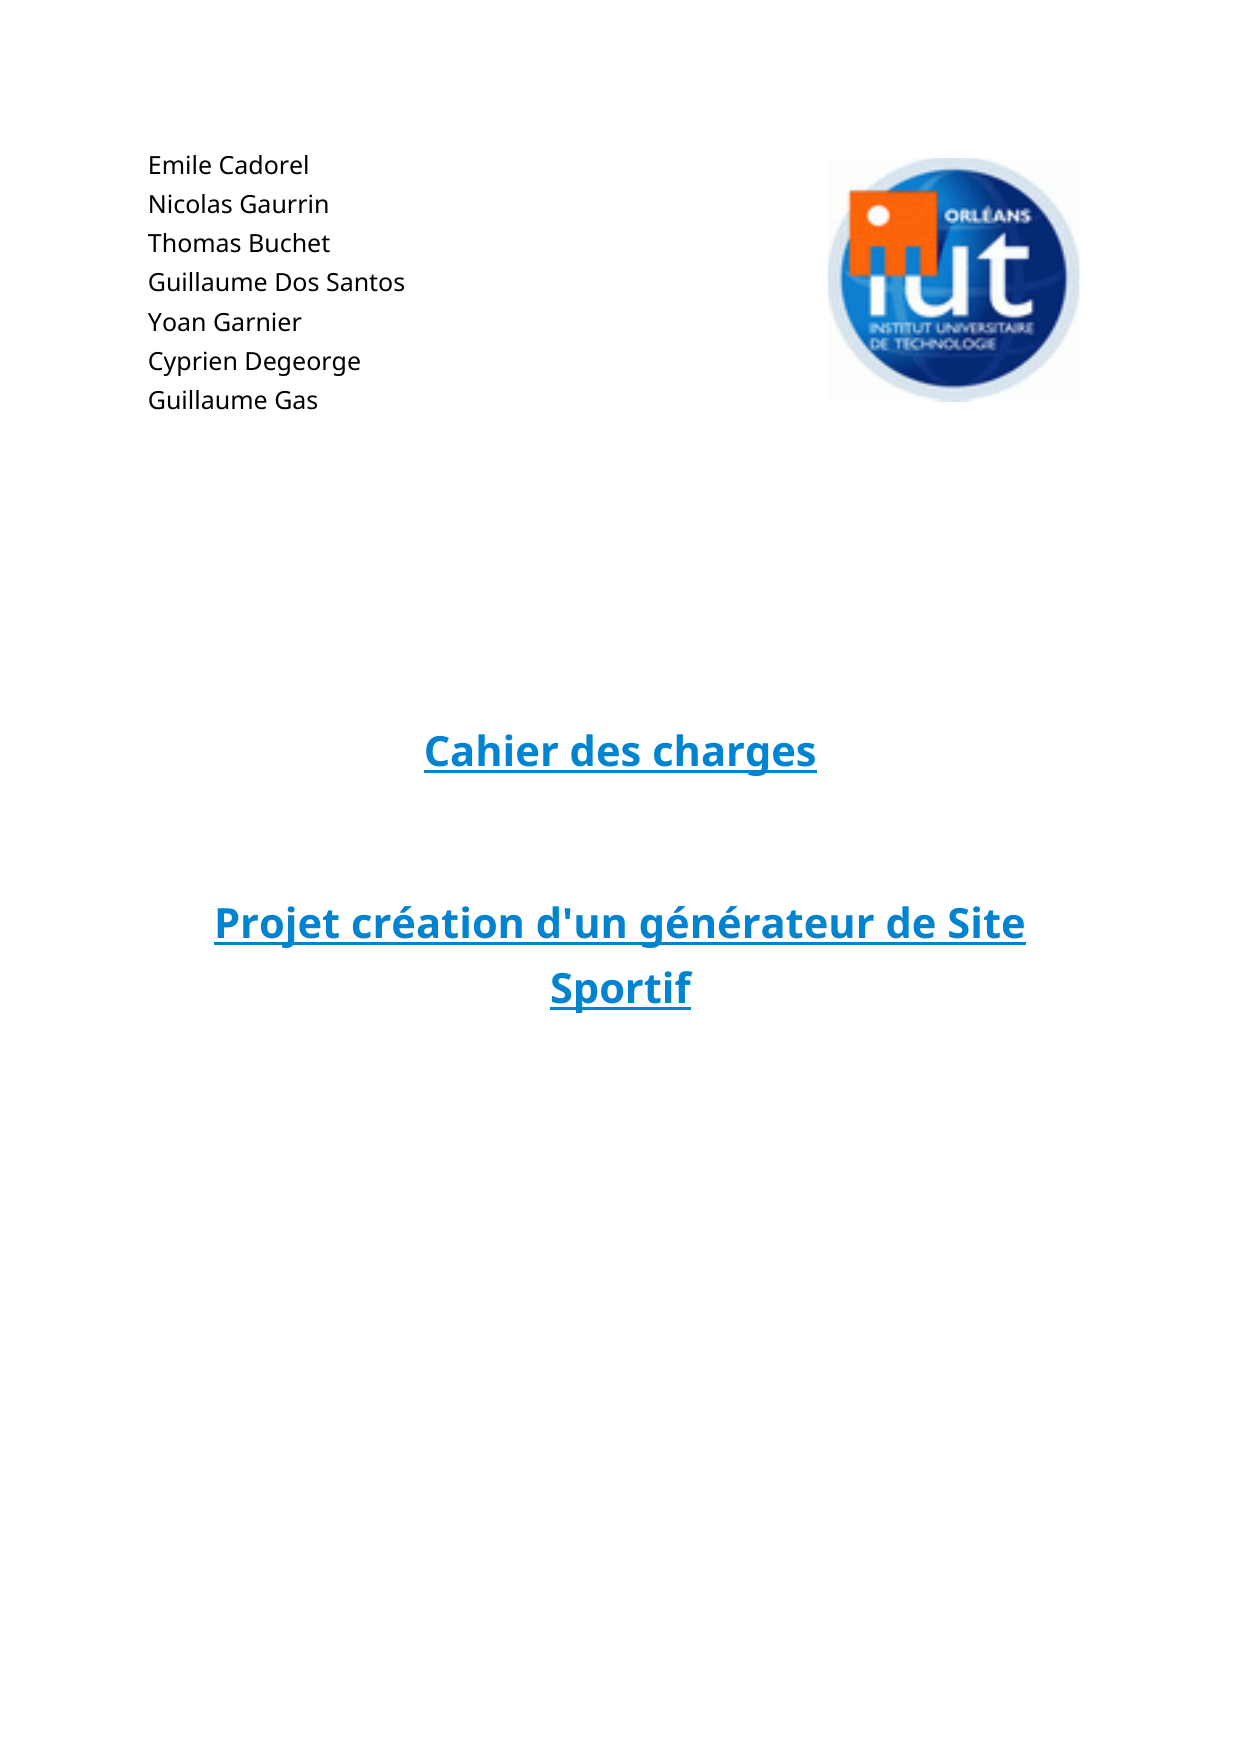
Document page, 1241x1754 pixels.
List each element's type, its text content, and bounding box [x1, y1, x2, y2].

text Nicolas Gaurrin [148, 187, 827, 221]
text [1080, 265, 1093, 299]
text Cahier des charges [148, 722, 1093, 778]
text Guillaume Dos Santos [148, 265, 827, 299]
picture [827, 158, 1080, 402]
text Yoan Garnier [148, 304, 827, 338]
text [1080, 226, 1093, 260]
text Guillaume Gas [148, 383, 1093, 417]
text [1080, 187, 1093, 221]
text [1080, 343, 1093, 377]
text Emile Cadorel [148, 148, 1093, 182]
text [1080, 304, 1093, 338]
text Cyprien Degeorge [148, 343, 827, 377]
text Thomas Buchet [148, 226, 827, 260]
text Projet création d'un générateur de Site Sportif [148, 894, 1093, 1016]
